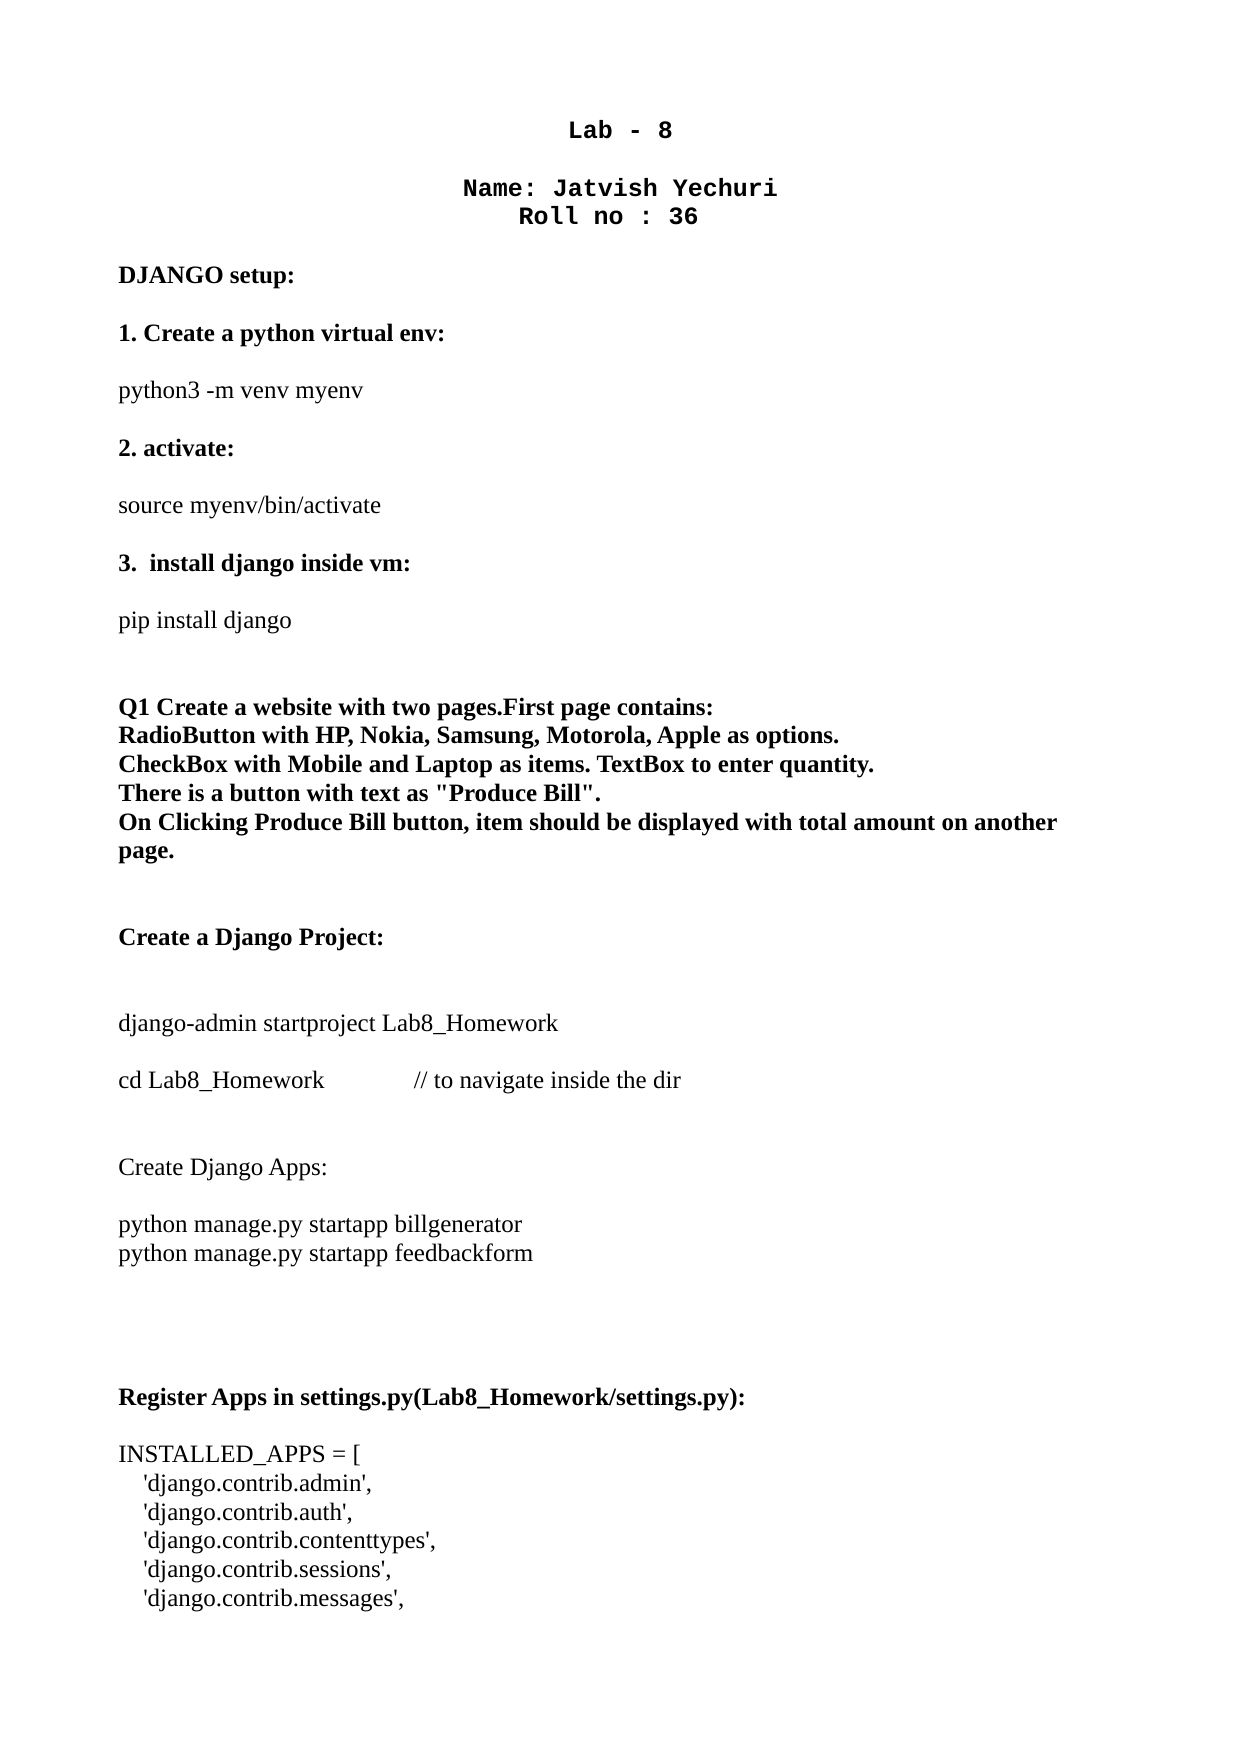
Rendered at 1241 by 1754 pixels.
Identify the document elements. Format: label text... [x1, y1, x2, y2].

text python manage.py startapp feedbackform [118, 1238, 1122, 1267]
text CheckBox with Mobile and Laptop as items. TextBox to enter quantity. [118, 749, 1122, 778]
text 'django.contrib.contenttypes', [118, 1526, 1122, 1554]
text 'django.contrib.auth', [118, 1497, 1122, 1526]
text Name: Jatvish Yechuri [118, 175, 1122, 203]
text Register Apps in settings.py(Lab8_Homework/settings.py): [118, 1382, 1122, 1411]
text DJANGO setup: [118, 261, 1122, 289]
text RadioButton with HP, Nokia, Samsung, Motorola, Apple as options. [118, 721, 1122, 749]
text cd Lab8_Homework // to navigate inside the dir [118, 1066, 1122, 1094]
text There is a button with text as "Produce Bill". [118, 778, 1122, 807]
text 3. install django inside vm: [118, 548, 1122, 577]
text python3 -m venv myenv [118, 376, 1122, 404]
text Create Django Apps: [118, 1152, 1122, 1181]
text page. [118, 836, 1122, 864]
text Lab - 8 [118, 118, 1122, 146]
text INSTALLED_APPS = [ [118, 1439, 1122, 1468]
text 'django.contrib.admin', [118, 1468, 1122, 1497]
text Q1 Create a website with two pages.First page contains: [118, 692, 1122, 721]
text Roll no : 36 [118, 203, 1122, 232]
text 1. Create a python virtual env: [118, 318, 1122, 347]
text 'django.contrib.sessions', [118, 1554, 1122, 1583]
text On Clicking Produce Bill button, item should be displayed with total amount on another [118, 807, 1122, 836]
text source myenv/bin/activate [118, 491, 1122, 519]
text django-admin startproject Lab8_Homework [118, 1008, 1122, 1037]
text 2. activate: [118, 433, 1122, 462]
text python manage.py startapp billgenerator [118, 1209, 1122, 1238]
text Create a Django Project: [118, 922, 1122, 951]
text 'django.contrib.messages', [118, 1583, 1122, 1612]
text pip install django [118, 606, 1122, 634]
